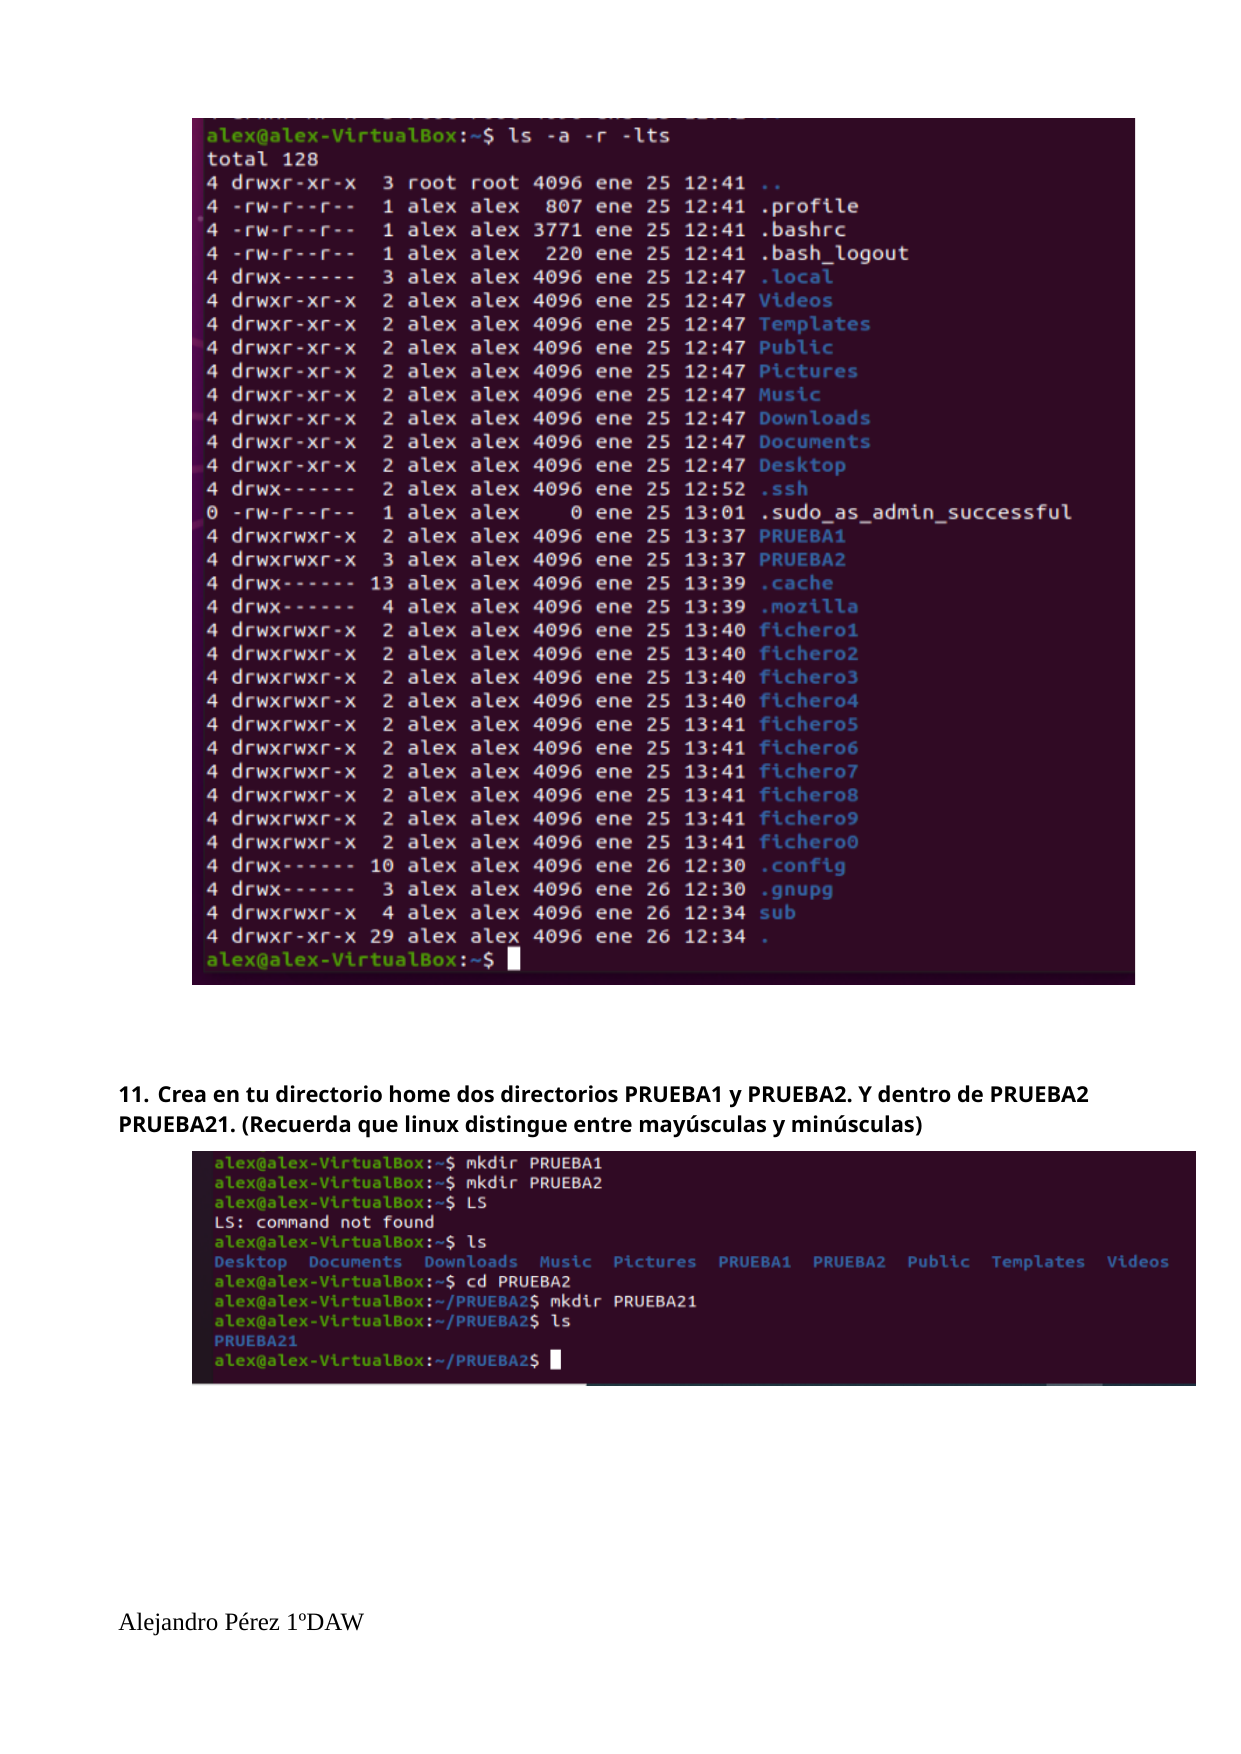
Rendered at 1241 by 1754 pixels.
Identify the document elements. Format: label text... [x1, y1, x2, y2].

picture [192, 118, 1136, 985]
subtitle 11. Crea en tu directorio home dos directorios PRUEBA1 y PRUEBA2. Y dentro de PRUEBA2 PRUEBA21. (Recuerda que linux distingue entre mayúsculas y minúsculas) [118, 1075, 1122, 1139]
picture [192, 1151, 1196, 1386]
